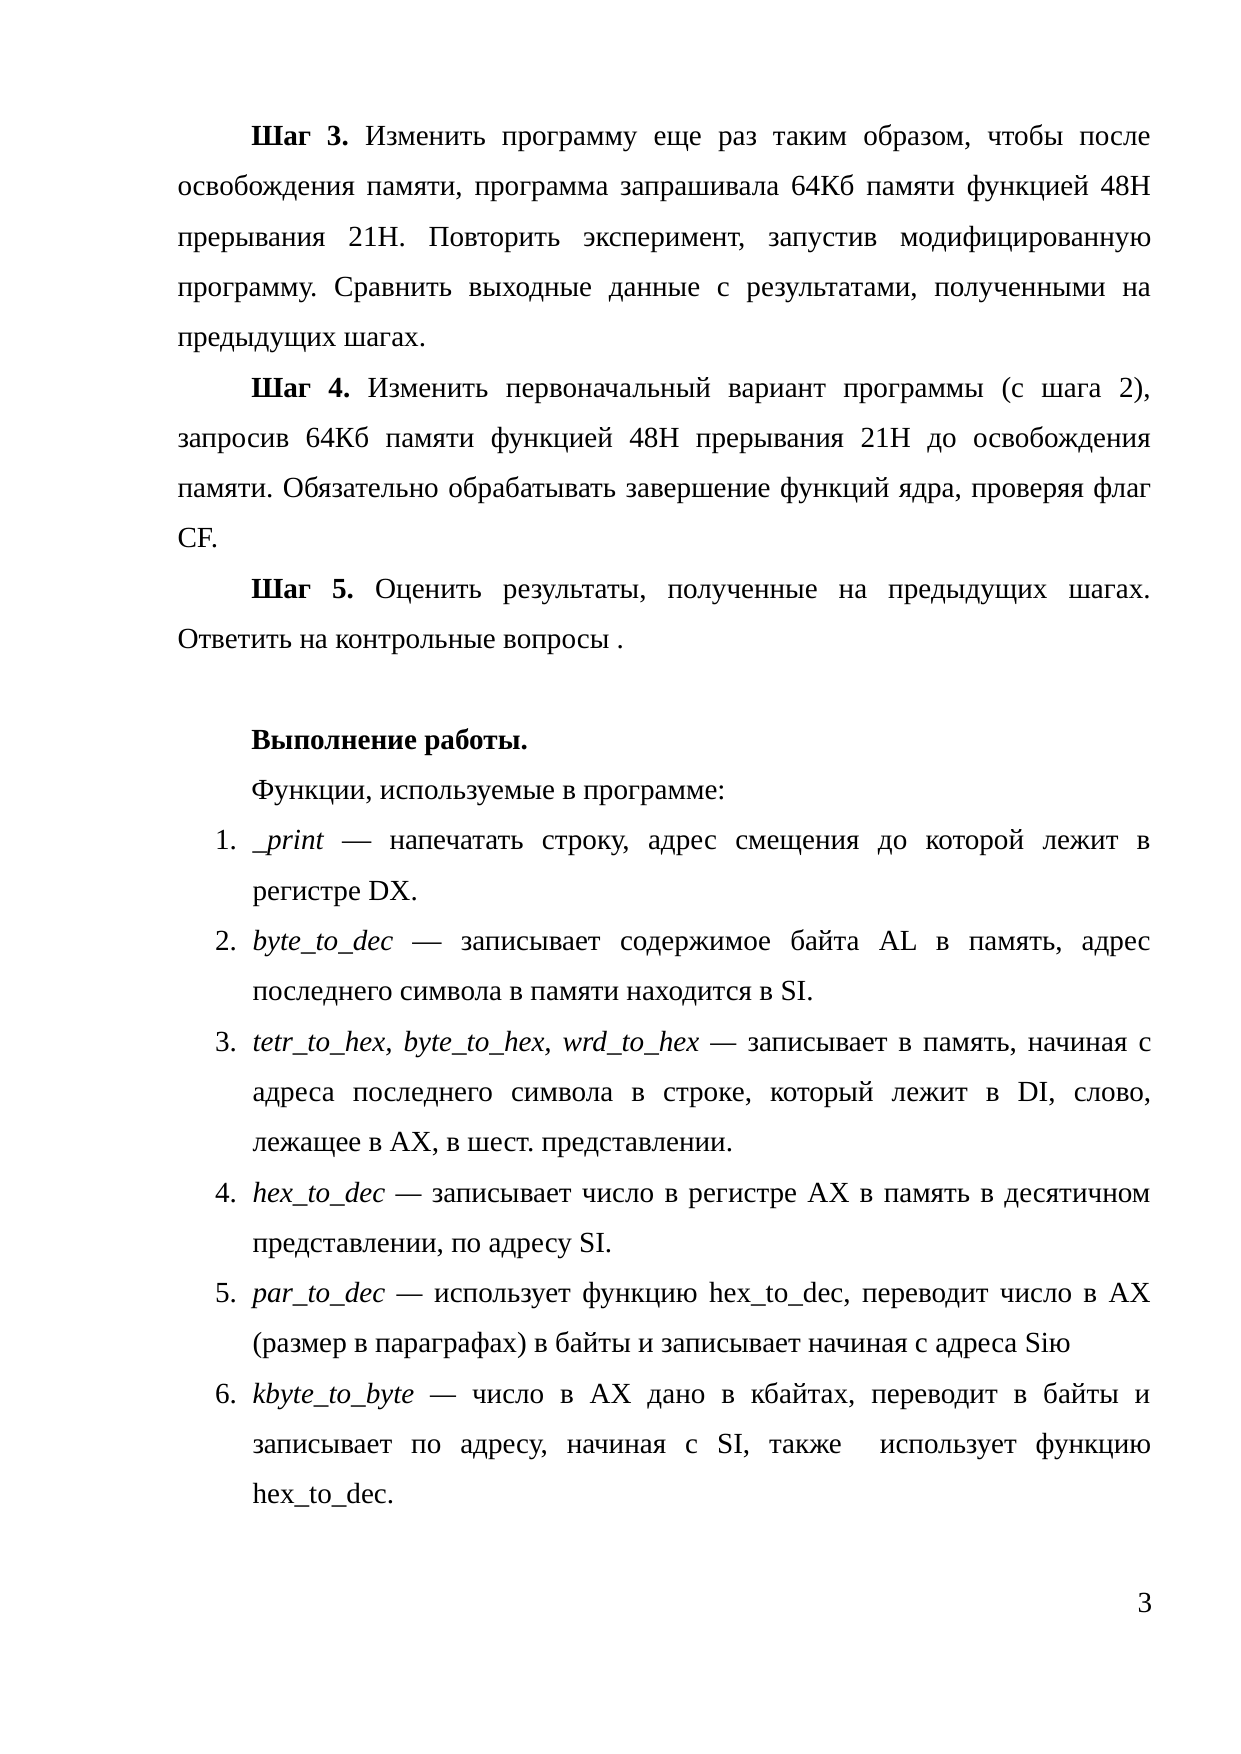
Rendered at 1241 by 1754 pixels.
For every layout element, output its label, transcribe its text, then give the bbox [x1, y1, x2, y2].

list byte_to_dec — записывает содержимое байта AL в память, адрес последнего символа в памяти находится в SI. [215, 923, 1152, 1007]
list _print — напечатать строку, адрес смещения до которой лежит в регистре DX. [215, 822, 1152, 906]
text Шаг 4. Изменить первоначальный вариант программы (с шага 2), запросив 64Кб памяти функцией 48H прерывания 21H до освобождения памяти. Обязательно обрабатывать завершение функций ядра, проверяя флаг CF. [177, 370, 1152, 554]
list hex_to_dec — записывает число в регистре AX в память в десятичном представлении, по адресу SI. [215, 1175, 1152, 1258]
list tetr_to_hex, byte_to_hex, wrd_to_hex — записывает в память, начиная с адреса последнего символа в строке, который лежит в DI, слово, лежащее в AX, в шест. представлении. [215, 1024, 1152, 1158]
text Функции, используемые в программе: [177, 772, 1152, 806]
list par_to_dec — использует функцию hex_to_dec, переводит число в AX (размер в параграфах) в байты и записывает начиная с адреса Siю [215, 1275, 1152, 1359]
text Шаг 3. Изменить программу еще раз таким образом, чтобы после освобождения памяти, программа запрашивала 64Кб памяти функцией 48H прерывания 21H. Повторить эксперимент, запустив модифицированную программу. Сравнить выходные данные с результатами, полученными на предыдущих шагах. [177, 118, 1152, 353]
text Шаг 5. Оценить результаты, полученные на предыдущих шагах. Ответить на контрольные вопросы . [177, 571, 1152, 655]
list kbyte_to_byte — число в AX дано в кбайтах, переводит в байты и записывает по адресу, начиная с SI, также использует функцию hex_to_dec. [215, 1376, 1152, 1510]
subtitle Выполнение работы. [177, 722, 1152, 755]
